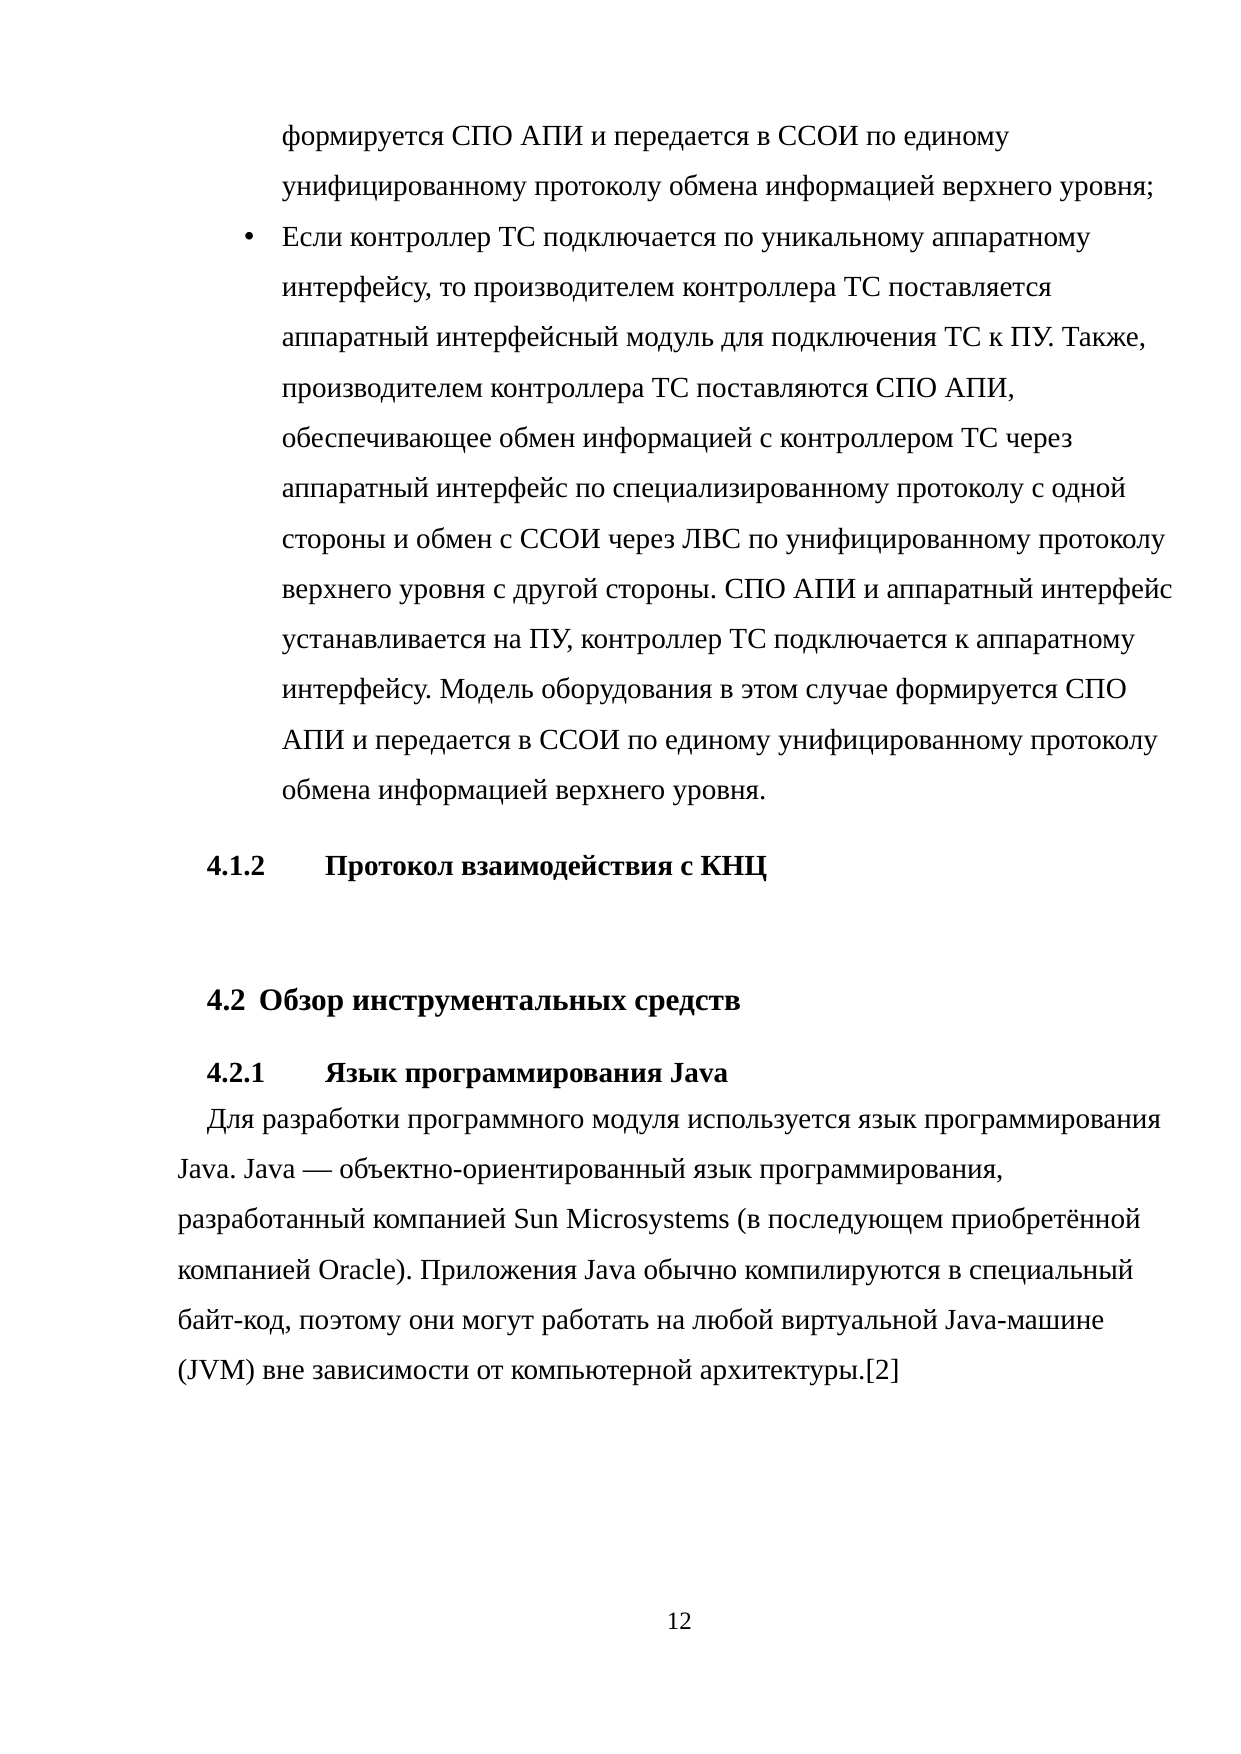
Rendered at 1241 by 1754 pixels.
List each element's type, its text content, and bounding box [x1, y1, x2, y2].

subtitle Обзор инструментальных средств [177, 981, 1181, 1017]
list Если контроллер ТС подключается по уникальному аппаратному интерфейсу, то производителем контроллера ТС поставляется аппаратный интерфейсный модуль для подключения ТС к ПУ. Также, производителем контроллера ТС поставляются СПО АПИ, обеспечивающее обмен информацией с контроллером ТС через аппаратный интерфейс по специализированному протоколу с одной стороны и обмен с ССОИ через ЛВС по унифицированному протоколу верхнего уровня с другой стороны. СПО АПИ и аппаратный интерфейс устанавливается на ПУ, контроллер ТС подключается к аппаратному интерфейсу. Модель оборудования в этом случае формируется СПО АПИ и передается в ССОИ по единому унифицированному протоколу обмена информацией верхнего уровня. [244, 219, 1181, 806]
list формируется СПО АПИ и передается в ССОИ по единому унифицированному протоколу обмена информацией верхнего уровня; [244, 118, 1181, 202]
text Для разработки программного модуля используется язык программирования Java. Java — объектно-ориентированный язык программирования, разработанный компанией Sun Microsystems (в последующем приобретённой компанией Oracle). Приложения Java обычно компилируются в специальный байт-код, поэтому они могут работать на любой виртуальной Java-машине (JVM) вне зависимости от компьютерной архитектуры.[2] [177, 1101, 1181, 1386]
subtitle Язык программирования Java [177, 1055, 1181, 1088]
subtitle Протокол взаимодействия с КНЦ [177, 848, 1181, 881]
